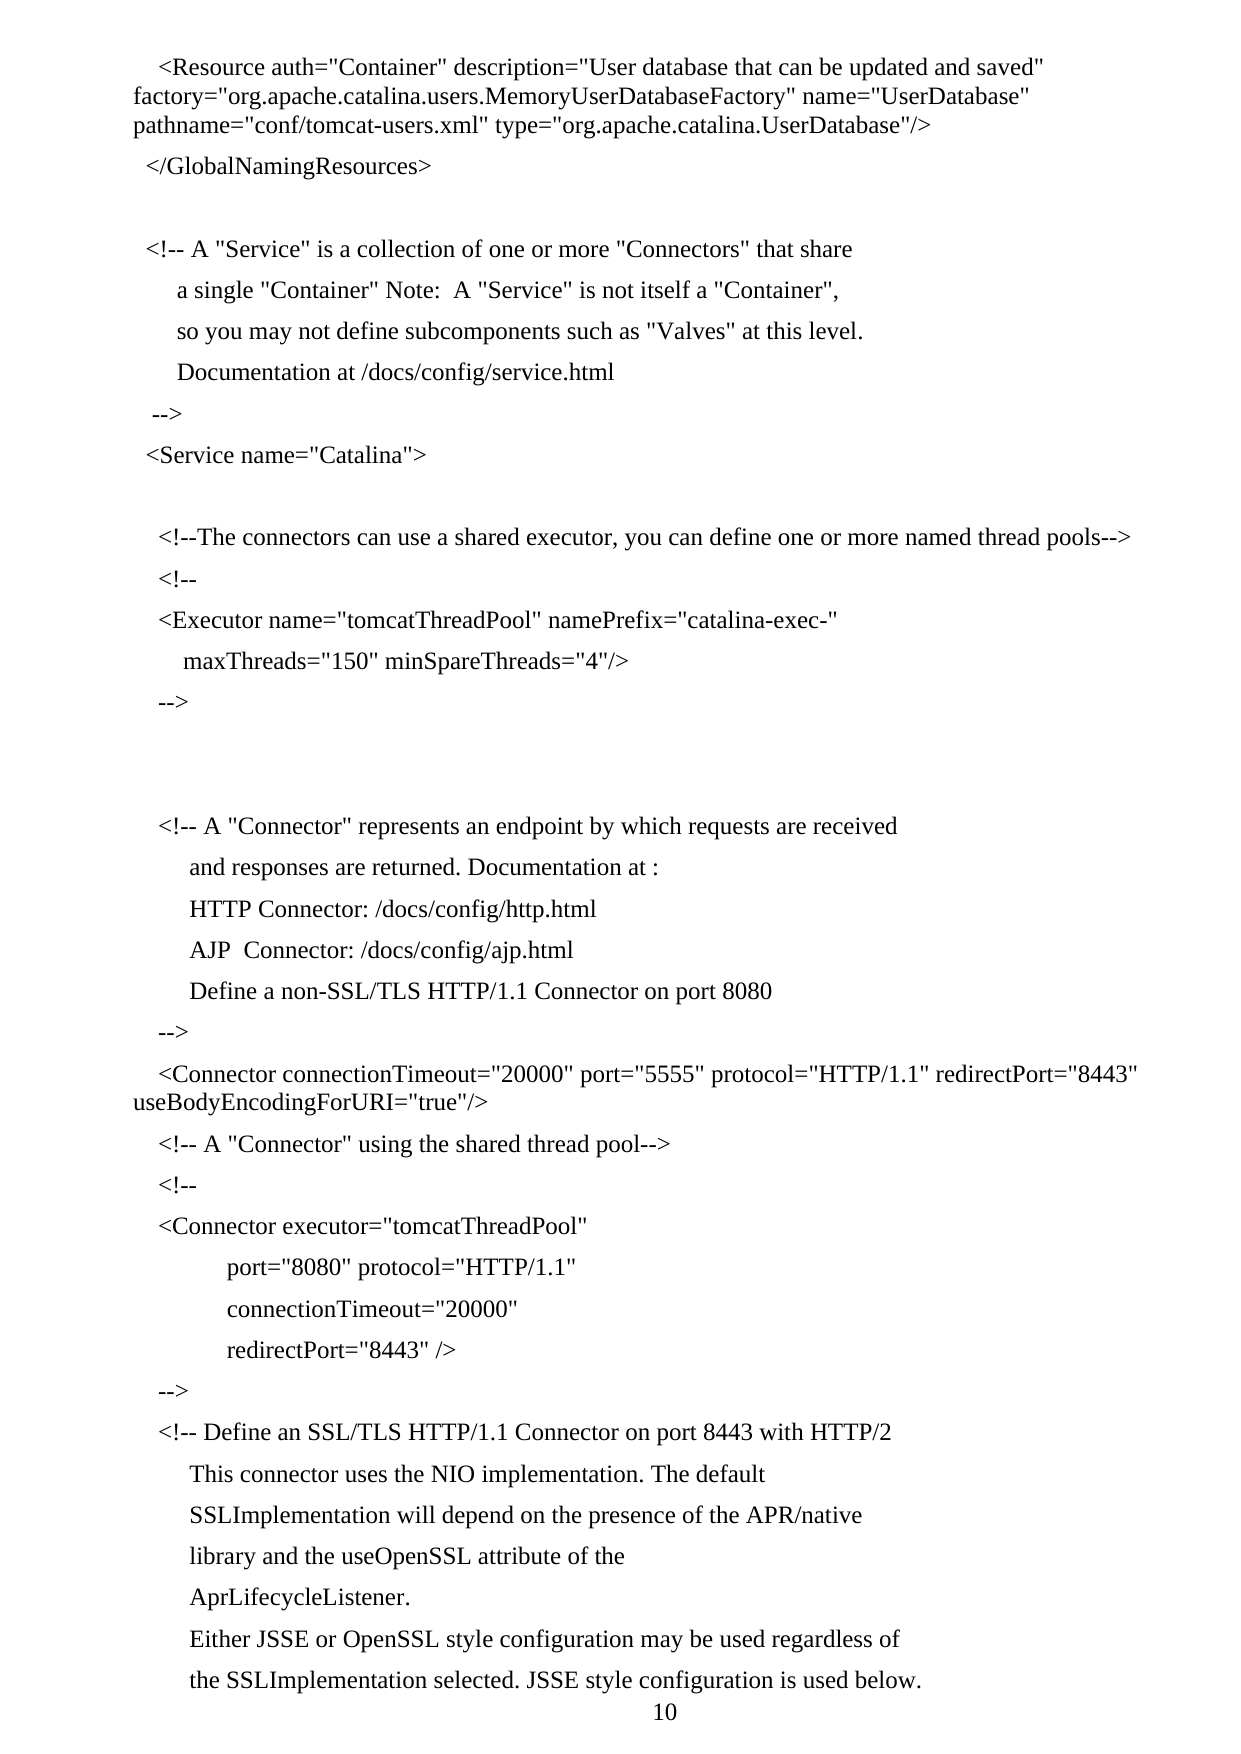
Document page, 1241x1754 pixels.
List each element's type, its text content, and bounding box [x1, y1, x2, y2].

text <!-- A "Connector" represents an endpoint by which requests are received [133, 811, 1196, 840]
text <!-- A "Service" is a collection of one or more "Connectors" that share [133, 234, 1196, 262]
text the SSLImplementation selected. JSSE style configuration is used below. [133, 1665, 1196, 1694]
text <Connector executor="tomcatThreadPool" [133, 1211, 1196, 1240]
text Define a non-SSL/TLS HTTP/1.1 Connector on port 8080 [133, 976, 1196, 1005]
text <Executor name="tomcatThreadPool" namePrefix="catalina-exec-" [133, 605, 1196, 634]
text <Service name="Catalina"> [133, 440, 1196, 469]
text <Connector connectionTimeout="20000" port="5555" protocol="HTTP/1.1" redirectPort="8443" useBodyEncodingForURI="true"/> [133, 1059, 1196, 1116]
text HTTP Connector: /docs/config/http.html [133, 894, 1196, 922]
text Either JSSE or OpenSSL style configuration may be used regardless of [133, 1624, 1196, 1652]
text --> [133, 399, 1196, 427]
text --> [133, 1376, 1196, 1405]
text library and the useOpenSSL attribute of the [133, 1541, 1196, 1570]
text AprLifecycleListener. [133, 1582, 1196, 1611]
text <Resource auth="Container" description="User database that can be updated and saved" factory="org.apache.catalina.users.MemoryUserDatabaseFactory" name="UserDatabase" pathname="conf/tomcat-users.xml" type="org.apache.catalina.UserDatabase"/> [133, 52, 1196, 139]
text This connector uses the NIO implementation. The default [133, 1459, 1196, 1487]
text <!-- A "Connector" using the shared thread pool--> [133, 1129, 1196, 1157]
text port="8080" protocol="HTTP/1.1" [133, 1252, 1196, 1281]
text --> [133, 1017, 1196, 1046]
text redirectPort="8443" /> [133, 1335, 1196, 1364]
text AJP Connector: /docs/config/ajp.html [133, 935, 1196, 964]
text connectionTimeout="20000" [133, 1294, 1196, 1322]
text --> [133, 687, 1196, 716]
text Documentation at /docs/config/service.html [133, 357, 1196, 386]
text </GlobalNamingResources> [133, 151, 1196, 180]
text maxThreads="150" minSpareThreads="4"/> [133, 646, 1196, 675]
text so you may not define subcomponents such as "Valves" at this level. [133, 316, 1196, 345]
text a single "Container" Note: A "Service" is not itself a "Container", [133, 275, 1196, 304]
text <!-- [133, 1170, 1196, 1199]
text and responses are returned. Documentation at : [133, 852, 1196, 881]
text <!-- Define an SSL/TLS HTTP/1.1 Connector on port 8443 with HTTP/2 [133, 1417, 1196, 1446]
text <!-- [133, 564, 1196, 592]
text <!--The connectors can use a shared executor, you can define one or more named thread pools--> [133, 522, 1196, 551]
text SSLImplementation will depend on the presence of the APR/native [133, 1500, 1196, 1529]
